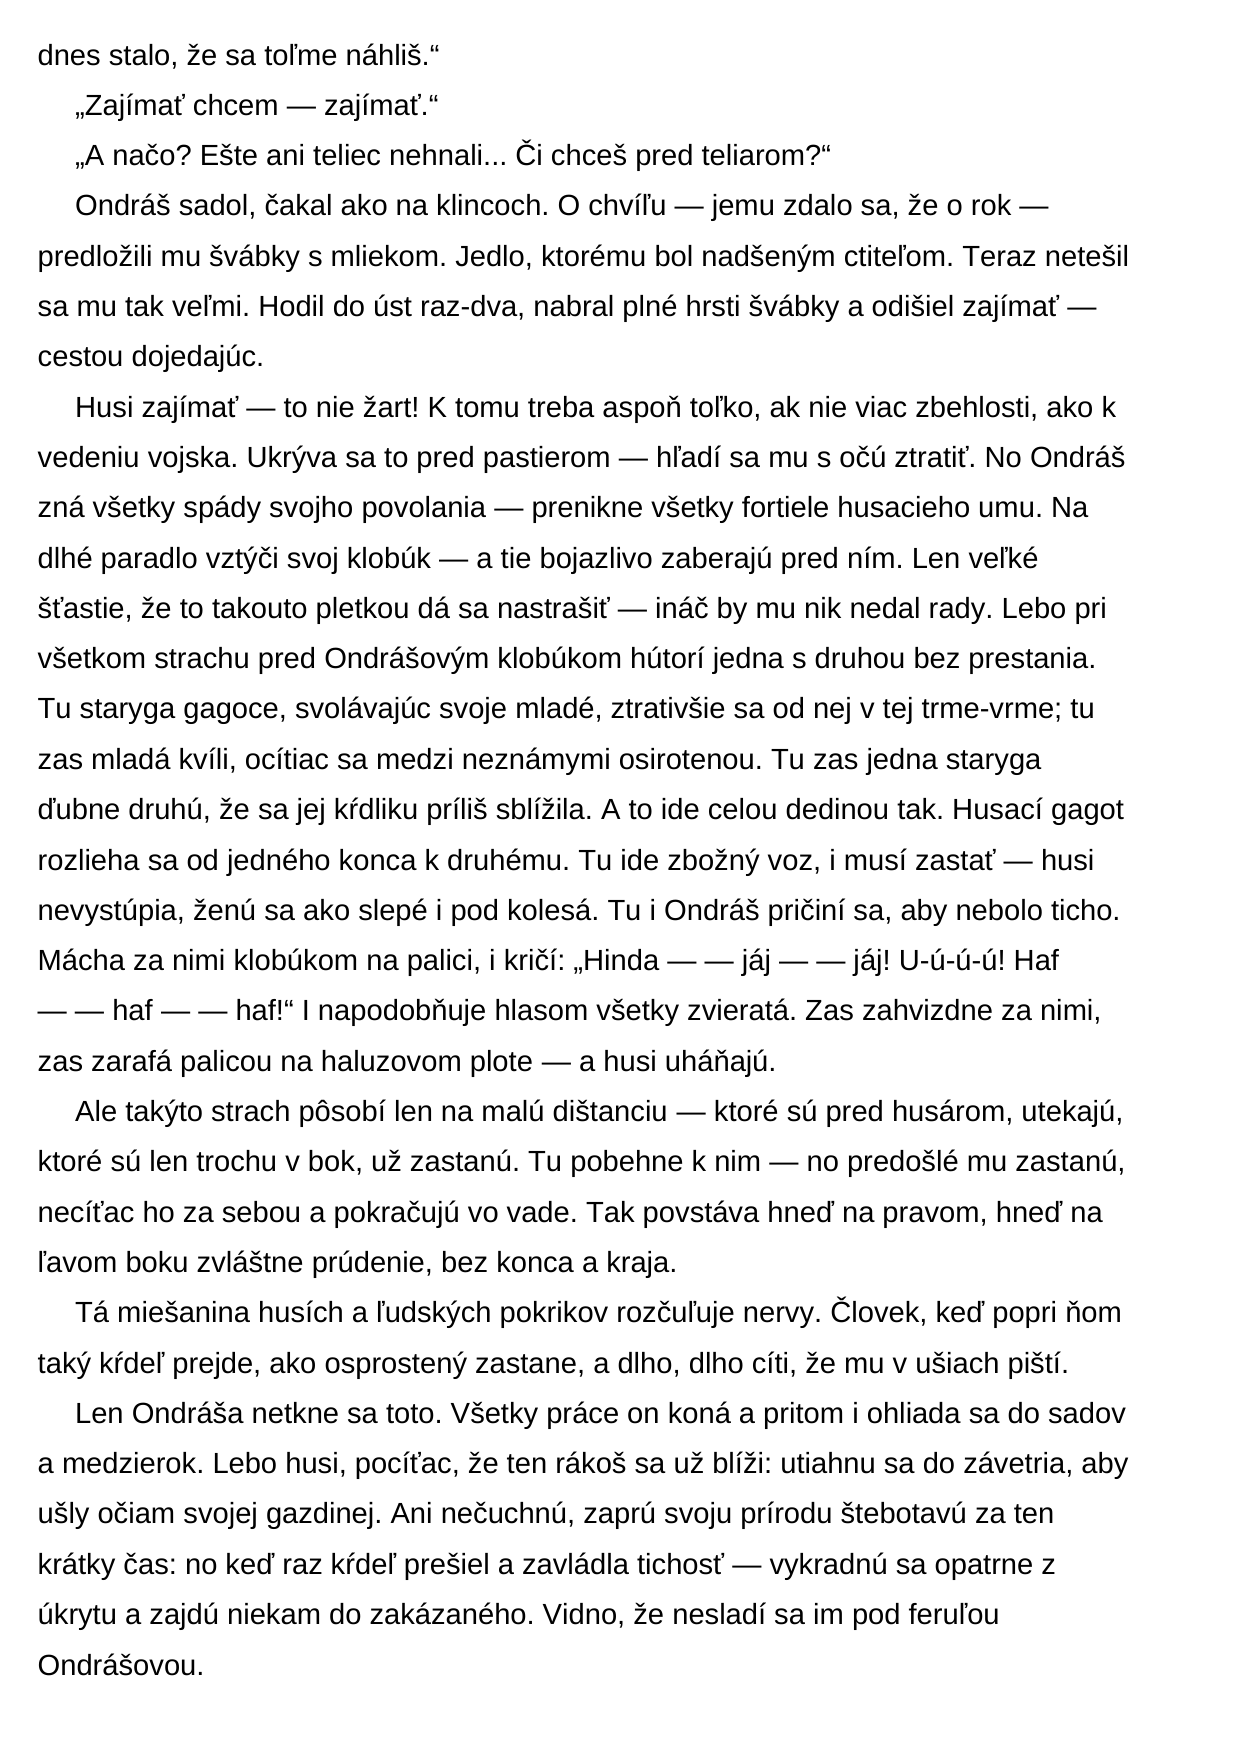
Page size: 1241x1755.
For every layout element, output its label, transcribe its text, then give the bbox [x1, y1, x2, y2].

text Husi zajímať — to nie žart! K tomu treba aspoň toľko, ak nie viac zbehlosti, ako k vedeniu vojska. Ukrýva sa to pred pastierom — hľadí sa mu s očú ztratiť. No Ondráš zná všetky spády svojho povolania — prenikne všetky fortiele husacieho umu. Na dlhé paradlo vztýči svoj klobúk — a tie bojazlivo zaberajú pred ním. Len veľké šťastie, že to takouto pletkou dá sa nastrašiť — ináč by mu nik nedal rady. Lebo pri všetkom strachu pred Ondrášovým klobúkom hútorí jedna s druhou bez prestania. Tu staryga gagoce, svolávajúc svoje mladé, ztrativšie sa od nej v tej trme-vrme; tu zas mladá kvíli, ocítiac sa medzi neznámymi osirotenou. Tu zas jedna staryga ďubne druhú, že sa jej kŕdliku príliš sblížila. A to ide celou dedinou tak. Husací gagot rozlieha sa od jedného konca k druhému. Tu ide zbožný voz, i musí zastať — husi nevystúpia, ženú sa ako slepé i pod kolesá. Tu i Ondráš pričiní sa, aby nebolo ticho. Mácha za nimi klobúkom na palici, i kričí: „Hinda — — jáj — — jáj! U-ú-ú-ú! Haf — — haf — — haf!“ I napodobňuje hlasom všetky zvieratá. Zas zahvizdne za nimi, zas zarafá palicou na haluzovom plote — a husi uháňajú. [37, 390, 1130, 1077]
text Ondráš sadol, čakal ako na klincoch. O chvíľu — jemu zdalo sa, že o rok — predložili mu švábky s mliekom. Jedlo, ktorému bol nadšeným ctiteľom. Teraz netešil sa mu tak veľmi. Hodil do úst raz-dva, nabral plné hrsti švábky a odišiel zajímať — cestou dojedajúc. [37, 188, 1130, 373]
text Ale takýto strach pôsobí len na malú dištanciu — ktoré sú pred husárom, utekajú, ktoré sú len trochu v bok, už zastanú. Tu pobehne k nim — no predošlé mu zastanú, necíťac ho za sebou a pokračujú vo vade. Tak povstáva hneď na pravom, hneď na ľavom boku zvláštne prúdenie, bez konca a kraja. [37, 1094, 1130, 1278]
text Len Ondráša netkne sa toto. Všetky práce on koná a pritom i ohliada sa do sadov a medzierok. Lebo husi, pocíťac, že ten rákoš sa už blíži: utiahnu sa do závetria, aby ušly očiam svojej gazdinej. Ani nečuchnú, zaprú svoju prírodu štebotavú za ten krátky čas: no keď raz kŕdeľ prešiel a zavládla tichosť — vykradnú sa opatrne z úkrytu a zajdú niekam do zakázaného. Vidno, že nesladí sa im pod feruľou Ondrášovou. [37, 1396, 1130, 1681]
text „Zajímať chcem — zajímať.“ [37, 88, 1130, 121]
text „A načo? Ešte ani teliec nehnali... Či chceš pred teliarom?“ [37, 138, 1130, 172]
text dnes stalo, že sa toľme náhliš.“ [37, 37, 1130, 71]
text Tá miešanina husích a ľudských pokrikov rozčuľuje nervy. Človek, keď popri ňom taký kŕdeľ prejde, ako osprostený zastane, a dlho, dlho cíti, že mu v ušiach piští. [37, 1295, 1130, 1379]
